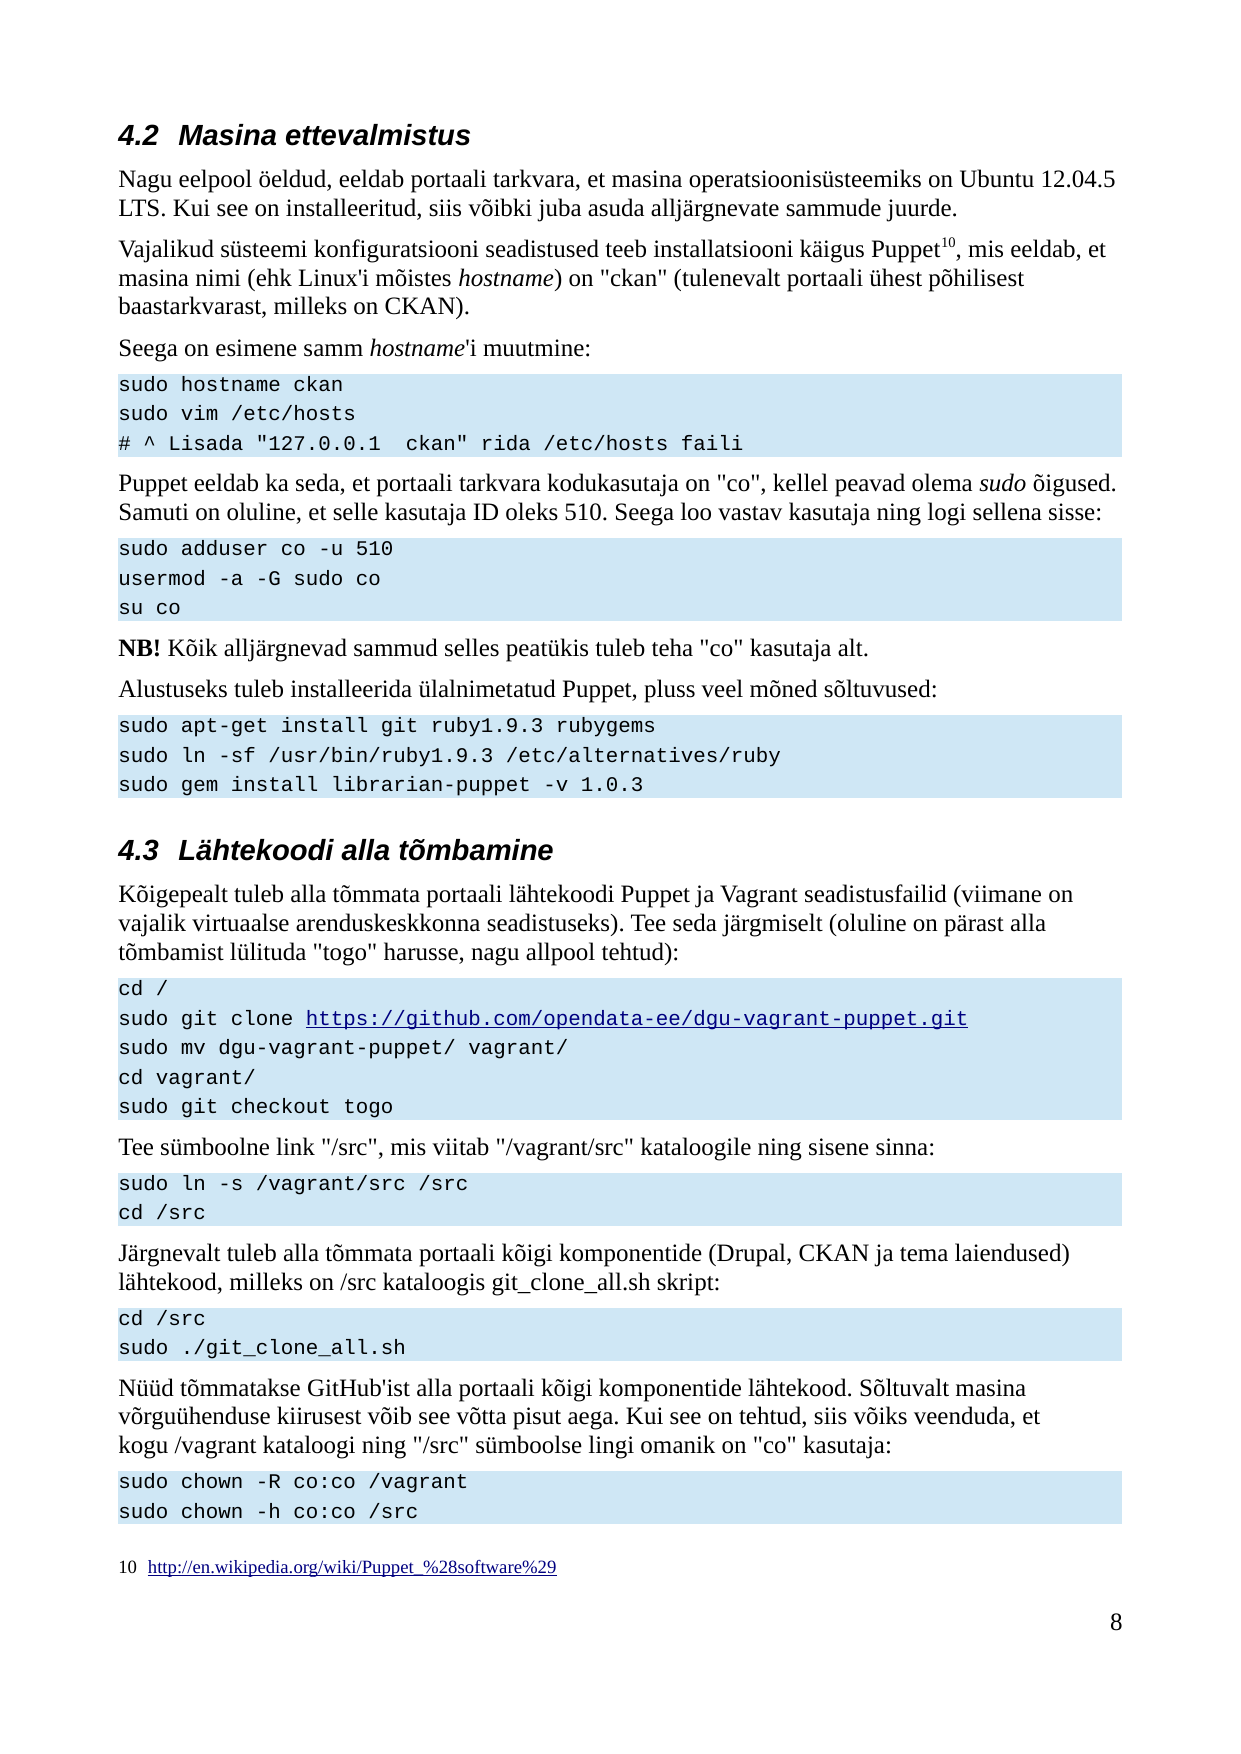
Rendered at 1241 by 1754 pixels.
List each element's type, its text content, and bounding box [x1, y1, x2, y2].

text Seega on esimene samm hostname'i muutmine: [118, 333, 1122, 361]
text Tee sümboolne link "/src", mis viitab "/vagrant/src" kataloogile ning sisene sinna: [118, 1132, 1122, 1160]
text sudo mv dgu-vagrant-puppet/ vagrant/ [118, 1037, 1122, 1061]
text sudo hostname ckan [118, 374, 1122, 397]
text cd / [118, 978, 1122, 1002]
text cd /src [118, 1308, 1122, 1331]
text http://en.wikipedia.org/wiki/Puppet_%28software%29 [118, 1556, 1122, 1578]
text Alustuseks tuleb installeerida ülalnimetatud Puppet, pluss veel mõned sõltuvused: [118, 674, 1122, 703]
text sudo ./git_clone_all.sh [118, 1337, 1122, 1361]
text sudo chown -R co:co /vagrant [118, 1471, 1122, 1495]
text sudo adduser co -u 510 [118, 538, 1122, 562]
text Nüüd tõmmatakse GitHub'ist alla portaali kõigi komponentide lähtekood. Sõltuvalt masina võrguühenduse kiirusest võib see võtta pisut aega. Kui see on tehtud, siis võiks veenduda, et kogu /vagrant kataloogi ning "/src" sümboolse lingi omanik on "co" kasutaja: [118, 1373, 1122, 1459]
text sudo apt-get install git ruby1.9.3 rubygems [118, 715, 1122, 739]
text Vajalikud süsteemi konfiguratsiooni seadistused teeb installatsiooni käigus Puppet, mis eeldab, et masina nimi (ehk Linux'i mõistes hostname) on "ckan" (tulenevalt portaali ühest põhilisest baastarkvarast, milleks on CKAN). [118, 234, 1122, 320]
text # ^ Lisada "127.0.0.1 ckan" rida /etc/hosts faili [118, 433, 1122, 457]
text sudo git checkout togo [118, 1096, 1122, 1120]
text Kõigepealt tuleb alla tõmmata portaali lähtekoodi Puppet ja Vagrant seadistusfailid (viimane on vajalik virtuaalse arenduskeskkonna seadistuseks). Tee seda järgmiselt (oluline on pärast alla tõmbamist lülituda "togo" harusse, nagu allpool tehtud): [118, 879, 1122, 966]
text Järgnevalt tuleb alla tõmmata portaali kõigi komponentide (Drupal, CKAN ja tema laiendused) lähtekood, milleks on /src kataloogis git_clone_all.sh skript: [118, 1238, 1122, 1295]
text usermod -a -G sudo co [118, 568, 1122, 591]
text cd vagrant/ [118, 1067, 1122, 1090]
text NB! Kõik alljärgnevad sammud selles peatükis tuleb teha "co" kasutaja alt. [118, 633, 1122, 662]
text sudo gem install librarian-puppet -v 1.0.3 [118, 774, 1122, 798]
subtitle Lähtekoodi alla tõmbamine [118, 833, 1122, 867]
text Puppet eeldab ka seda, et portaali tarkvara kodukasutaja on "co", kellel peavad olema sudo õigused. Samuti on oluline, et selle kasutaja ID oleks 510. Seega loo vastav kasutaja ning logi sellena sisse: [118, 468, 1122, 526]
text sudo git clone https://github.com/opendata-ee/dgu-vagrant-puppet.git [118, 1007, 1122, 1031]
text sudo ln -s /vagrant/src /src [118, 1173, 1122, 1196]
text cd /src [118, 1202, 1122, 1226]
text sudo ln -sf /usr/bin/ruby1.9.3 /etc/alternatives/ruby [118, 745, 1122, 768]
text su co [118, 597, 1122, 621]
text sudo vim /etc/hosts [118, 403, 1122, 427]
text Nagu eelpool öeldud, eeldab portaali tarkvara, et masina operatsioonisüsteemiks on Ubuntu 12.04.5 LTS. Kui see on installeeritud, siis võibki juba asuda alljärgnevate sammude juurde. [118, 164, 1122, 222]
subtitle Masina ettevalmistus [118, 118, 1122, 152]
text sudo chown -h co:co /src [118, 1501, 1122, 1524]
